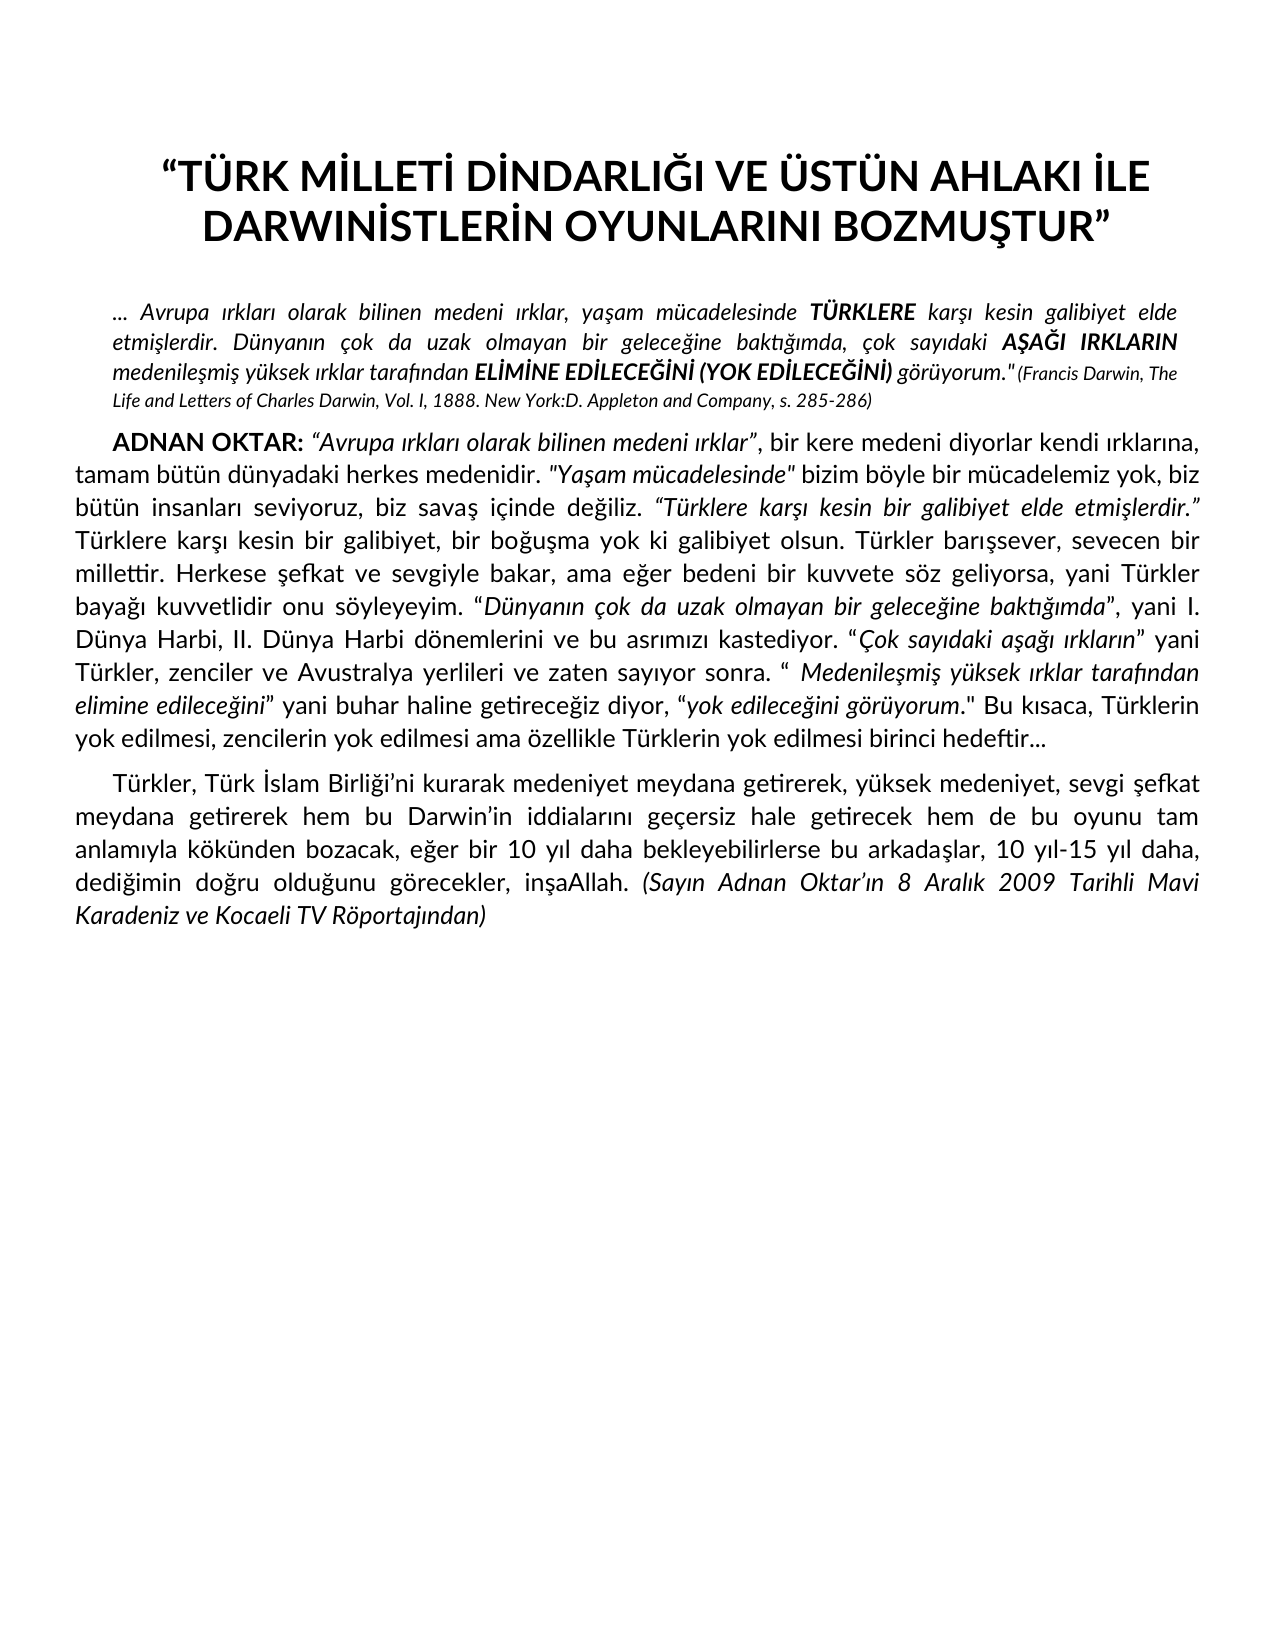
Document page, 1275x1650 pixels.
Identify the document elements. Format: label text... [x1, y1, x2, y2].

text ADNAN OKTAR: “Avrupa ırkları olarak bilinen medeni ırklar”, bir kere medeni diyorlar kendi ırklarına, tamam bütün dünyadaki herkes medenidir. "Yaşam mücadelesinde" bizim böyle bir mücadelemiz yok, biz bütün insanları seviyoruz, biz savaş içinde değiliz. “Türklere karşı kesin bir galibiyet elde etmişlerdir.” Türklere karşı kesin bir galibiyet, bir boğuşma yok ki galibiyet olsun. Türkler barışsever, sevecen bir millettir. Herkese şefkat ve sevgiyle bakar, ama eğer bedeni bir kuvvete söz geliyorsa, yani Türkler bayağı kuvvetlidir onu söyleyeyim. “Dünyanın çok da uzak olmayan bir geleceğine baktığımda”, yani I. Dünya Harbi, II. Dünya Harbi dönemlerini ve bu asrımızı kastediyor. “Çok sayıdaki aşağı ırkların” yani Türkler, zenciler ve Avustralya yerlileri ve zaten sayıyor sonra. “ Medenileşmiş yüksek ırklar tarafından elimine edileceğini” yani buhar haline getireceğiz diyor, “yok edileceğini görüyorum." Bu kısaca, Türklerin yok edilmesi, zencilerin yok edilmesi ama özellikle Türklerin yok edilmesi birinci hedeftir... [75, 426, 1200, 753]
subtitle “TÜRK MİLLETİ DİNDARLIĞI VE ÜSTÜN AHLAKI İLE DARWINİSTLERİN OYUNLARINI BOZMUŞTUR” [112, 150, 1200, 250]
text Türkler, Türk İslam Birliği’ni kurarak medeniyet meydana getirerek, yüksek medeniyet, sevgi şefkat meydana getirerek hem bu Darwin’in iddialarını geçersiz hale getirecek hem de bu oyunu tam anlamıyla kökünden bozacak, eğer bir 10 yıl daha bekleyebilirlerse bu arkadaşlar, 10 yıl-15 yıl daha, dediğimin doğru olduğunu görecekler, inşaAllah. (Sayın Adnan Oktar’ın 8 Aralık 2009 Tarihli Mavi Karadeniz ve Kocaeli TV Röportajından) [75, 768, 1200, 930]
text ... Avrupa ırkları olarak bilinen medeni ırklar, yaşam mücadelesinde TÜRKLERE karşı kesin galibiyet elde etmişlerdir. Dünyanın çok da uzak olmayan bir geleceğine baktığımda, çok sayıdaki AŞAĞI IRKLARIN medenileşmiş yüksek ırklar tarafından ELİMİNE EDİLECEĞİNİ (YOK EDİLECEĞİNİ) görüyorum." (Francis Darwin, The Life and Letters of Charles Darwin, Vol. I, 1888. New York:D. Appleton and Company, s. 285-286) [112, 298, 1178, 412]
